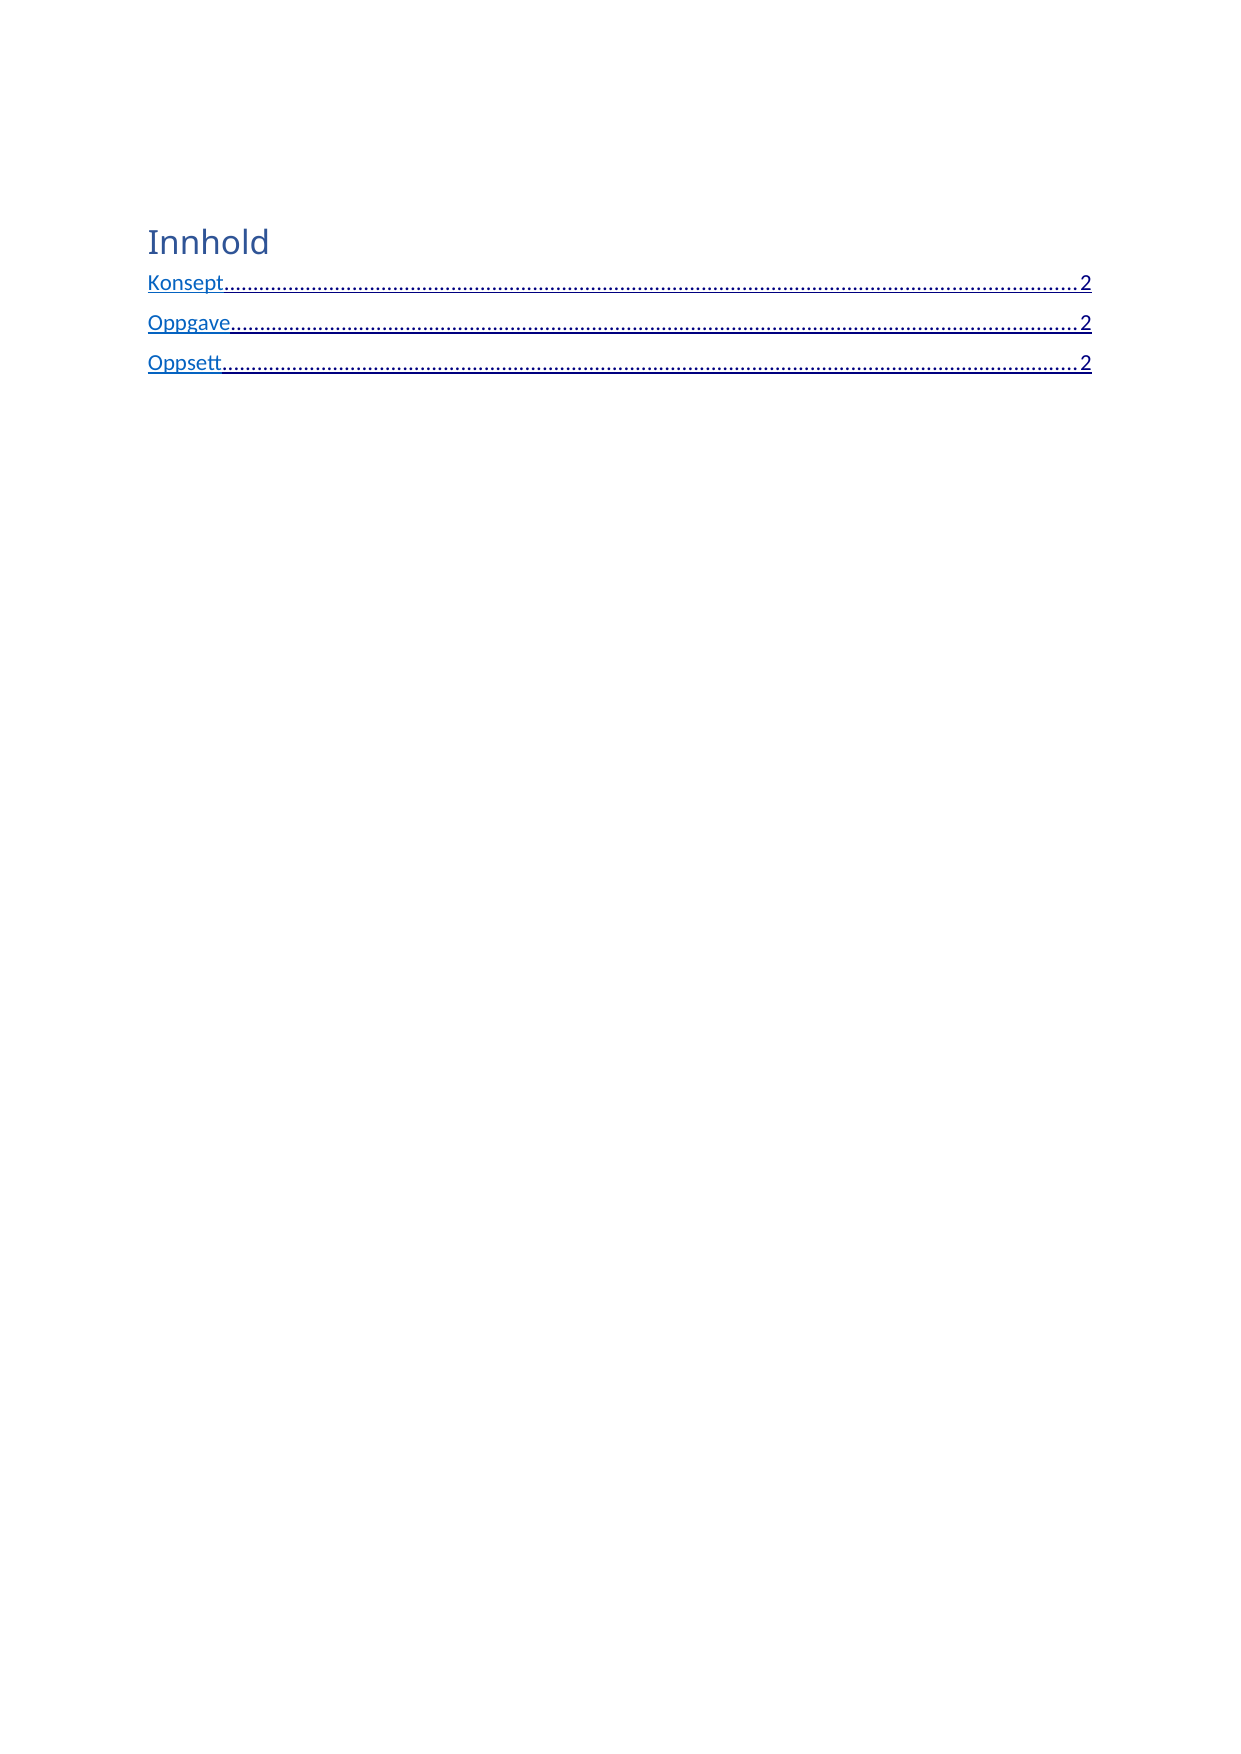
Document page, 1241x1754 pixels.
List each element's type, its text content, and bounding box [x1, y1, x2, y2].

text Oppgave 2 [148, 308, 1093, 336]
text Konsept 2 [148, 268, 1093, 296]
text Oppsett 2 [148, 348, 1093, 376]
text Innhold [148, 219, 1093, 264]
